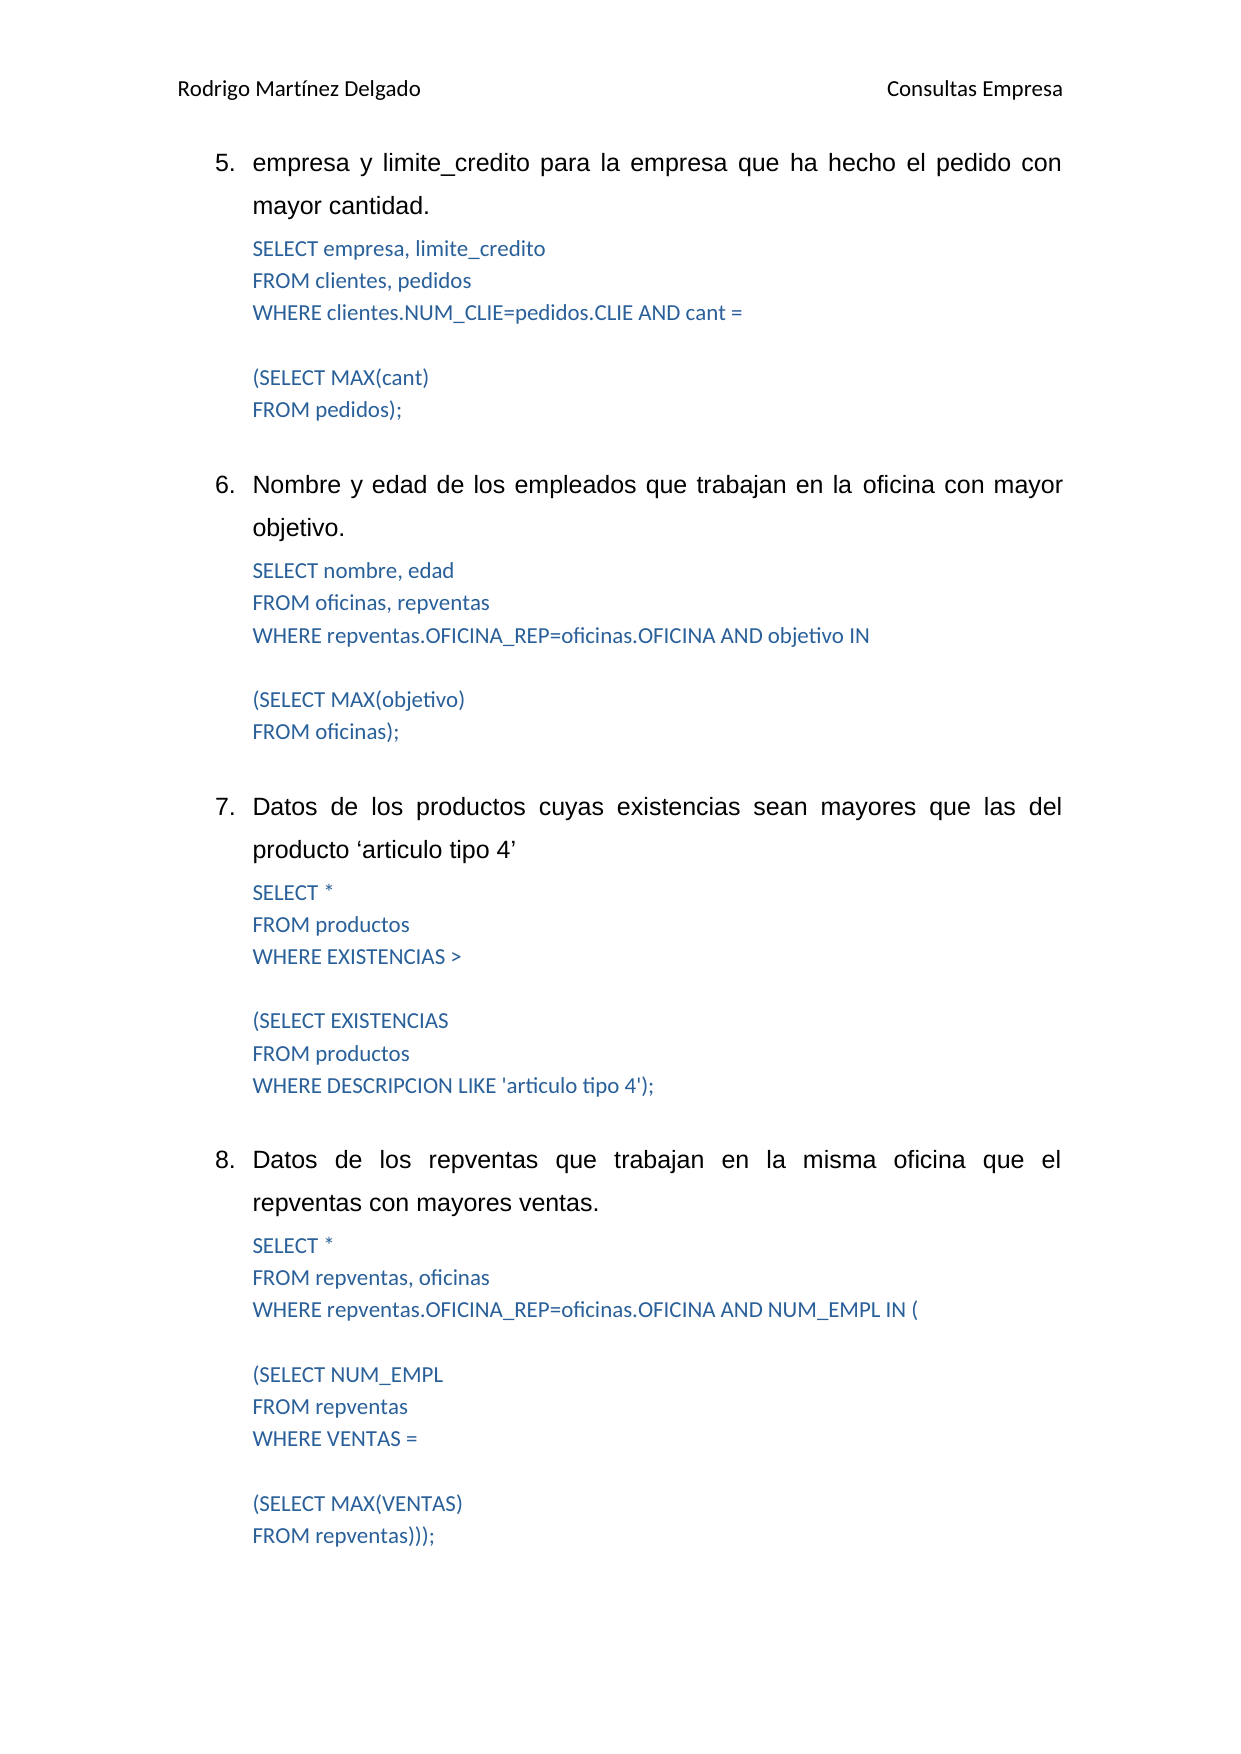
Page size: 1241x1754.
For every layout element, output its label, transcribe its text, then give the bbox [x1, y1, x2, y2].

list FROM oficinas); [252, 717, 1063, 745]
list FROM repventas))); [252, 1521, 1063, 1549]
list Nombre y edad de los empleados que trabajan en la oficina con mayor objetivo. [215, 470, 1063, 542]
list Datos de los repventas que trabajan en la misma oficina que el repventas con mayores ventas. [215, 1145, 1063, 1217]
list SELECT * [252, 878, 1063, 906]
list WHERE DESCRIPCION LIKE 'articulo tipo 4'); [252, 1071, 1063, 1099]
list FROM clientes, pedidos [252, 266, 1063, 294]
list WHERE EXISTENCIAS > [252, 942, 1063, 970]
list Datos de los productos cuyas existencias sean mayores que las del producto ‘articulo tipo 4’ [215, 791, 1063, 863]
list FROM repventas, oficinas [252, 1263, 1063, 1291]
list (SELECT NUM_EMPL [252, 1360, 1063, 1388]
list (SELECT MAX(objetivo) [252, 685, 1063, 713]
list empresa y limite_credito para la empresa que ha hecho el pedido con mayor cantidad. [215, 148, 1063, 219]
list SELECT empresa, limite_credito [252, 234, 1063, 262]
list SELECT nombre, edad [252, 556, 1063, 584]
list FROM productos [252, 1039, 1063, 1067]
list FROM oficinas, repventas [252, 588, 1063, 617]
list (SELECT EXISTENCIAS [252, 1006, 1063, 1034]
list (SELECT MAX(cant) [252, 363, 1063, 391]
list FROM pedidos); [252, 395, 1063, 423]
list WHERE clientes.NUM_CLIE=pedidos.CLIE AND cant = [252, 298, 1063, 326]
list FROM repventas [252, 1392, 1063, 1420]
list SELECT * [252, 1231, 1063, 1259]
list WHERE repventas.OFICINA_REP=oficinas.OFICINA AND objetivo IN [252, 621, 1063, 649]
list WHERE repventas.OFICINA_REP=oficinas.OFICINA AND NUM_EMPL IN ( [252, 1296, 1063, 1324]
list FROM productos [252, 910, 1063, 938]
list (SELECT MAX(VENTAS) [252, 1489, 1063, 1517]
list WHERE VENTAS = [252, 1424, 1063, 1452]
